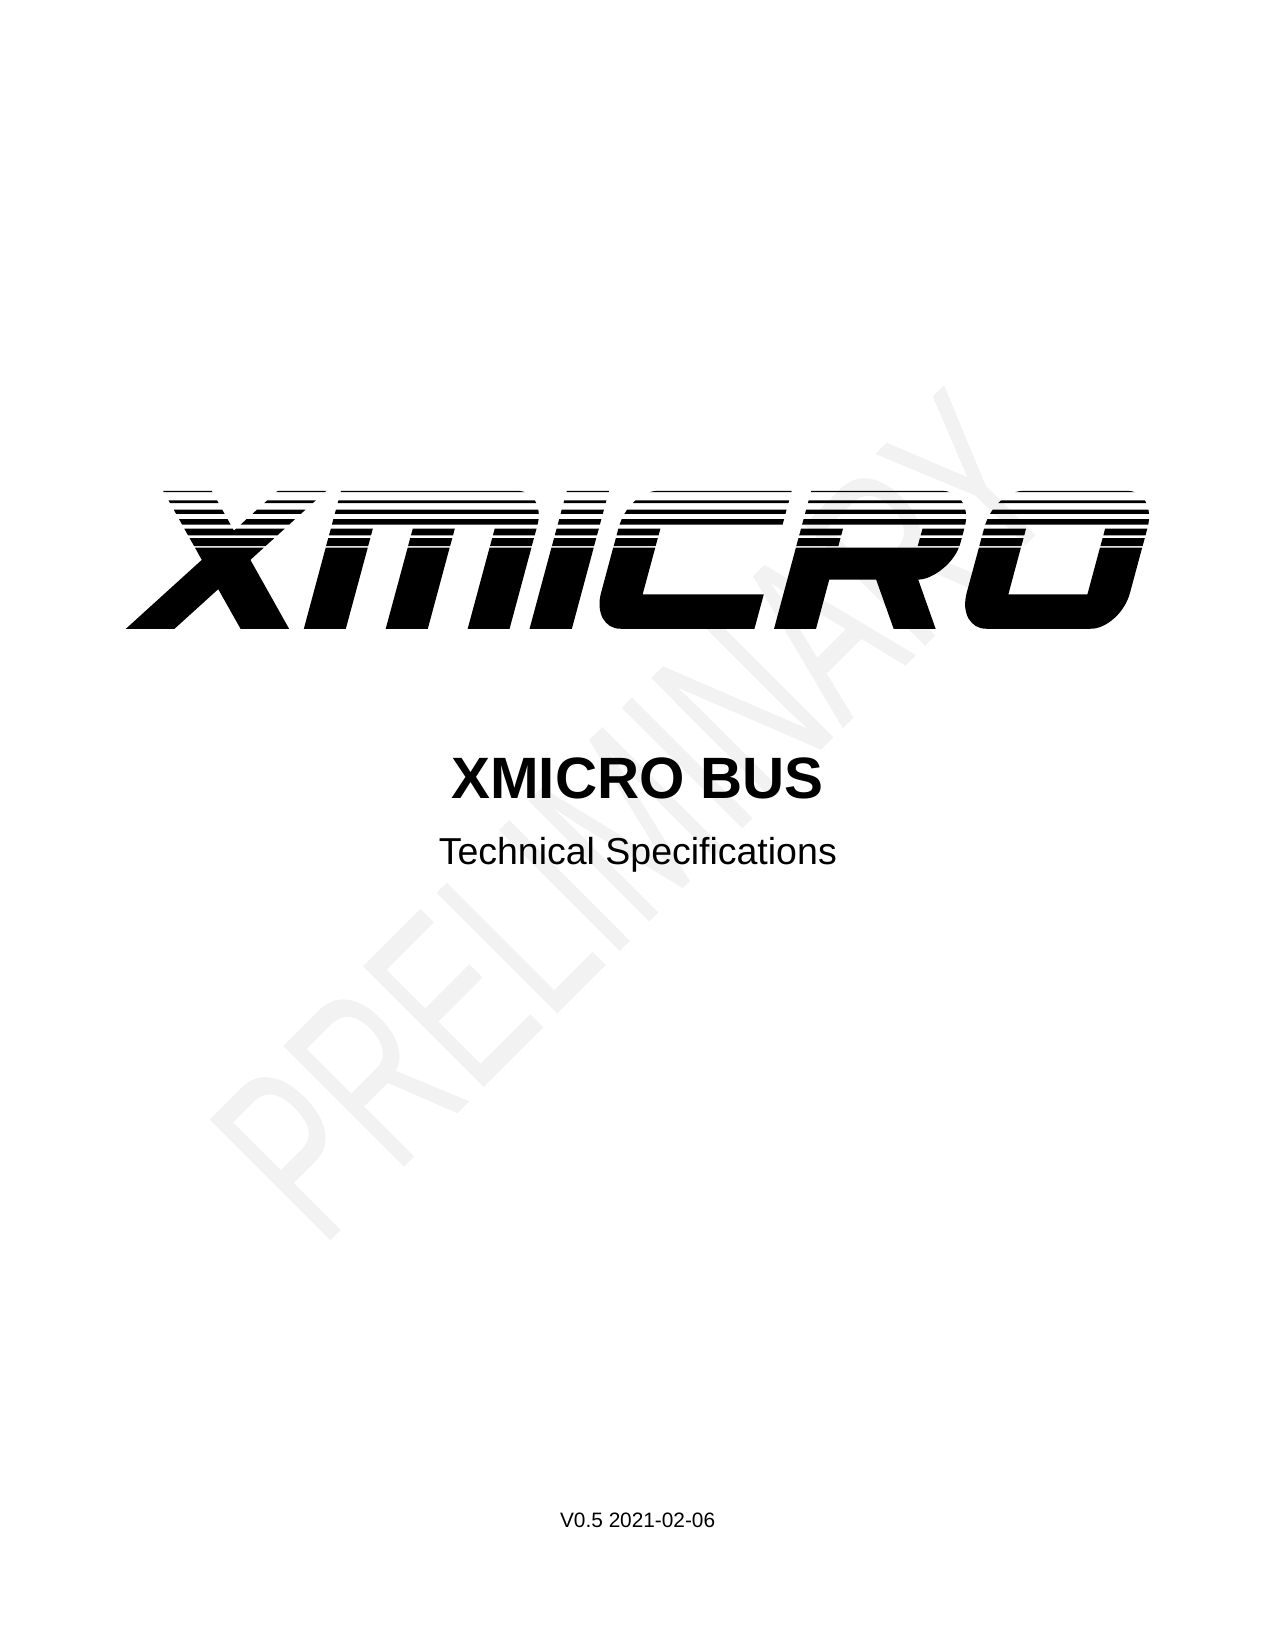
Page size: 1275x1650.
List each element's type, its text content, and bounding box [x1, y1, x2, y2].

subtitle Technical Specifications [118, 829, 539, 872]
title XMICRO BUS [118, 743, 632, 811]
title XMICRO BUS [731, 743, 1157, 811]
title XMICRO BUS [679, 743, 730, 768]
subtitle Technical Specifications [576, 829, 633, 872]
title XMICRO BUS [650, 764, 673, 791]
subtitle Technical Specifications [520, 829, 598, 872]
title XMICRO BUS [673, 768, 723, 811]
subtitle Technical Specifications [612, 829, 654, 855]
title XMICRO BUS [629, 778, 666, 811]
subtitle Technical Specifications [659, 829, 1157, 872]
title XMICRO BUS [620, 743, 671, 767]
